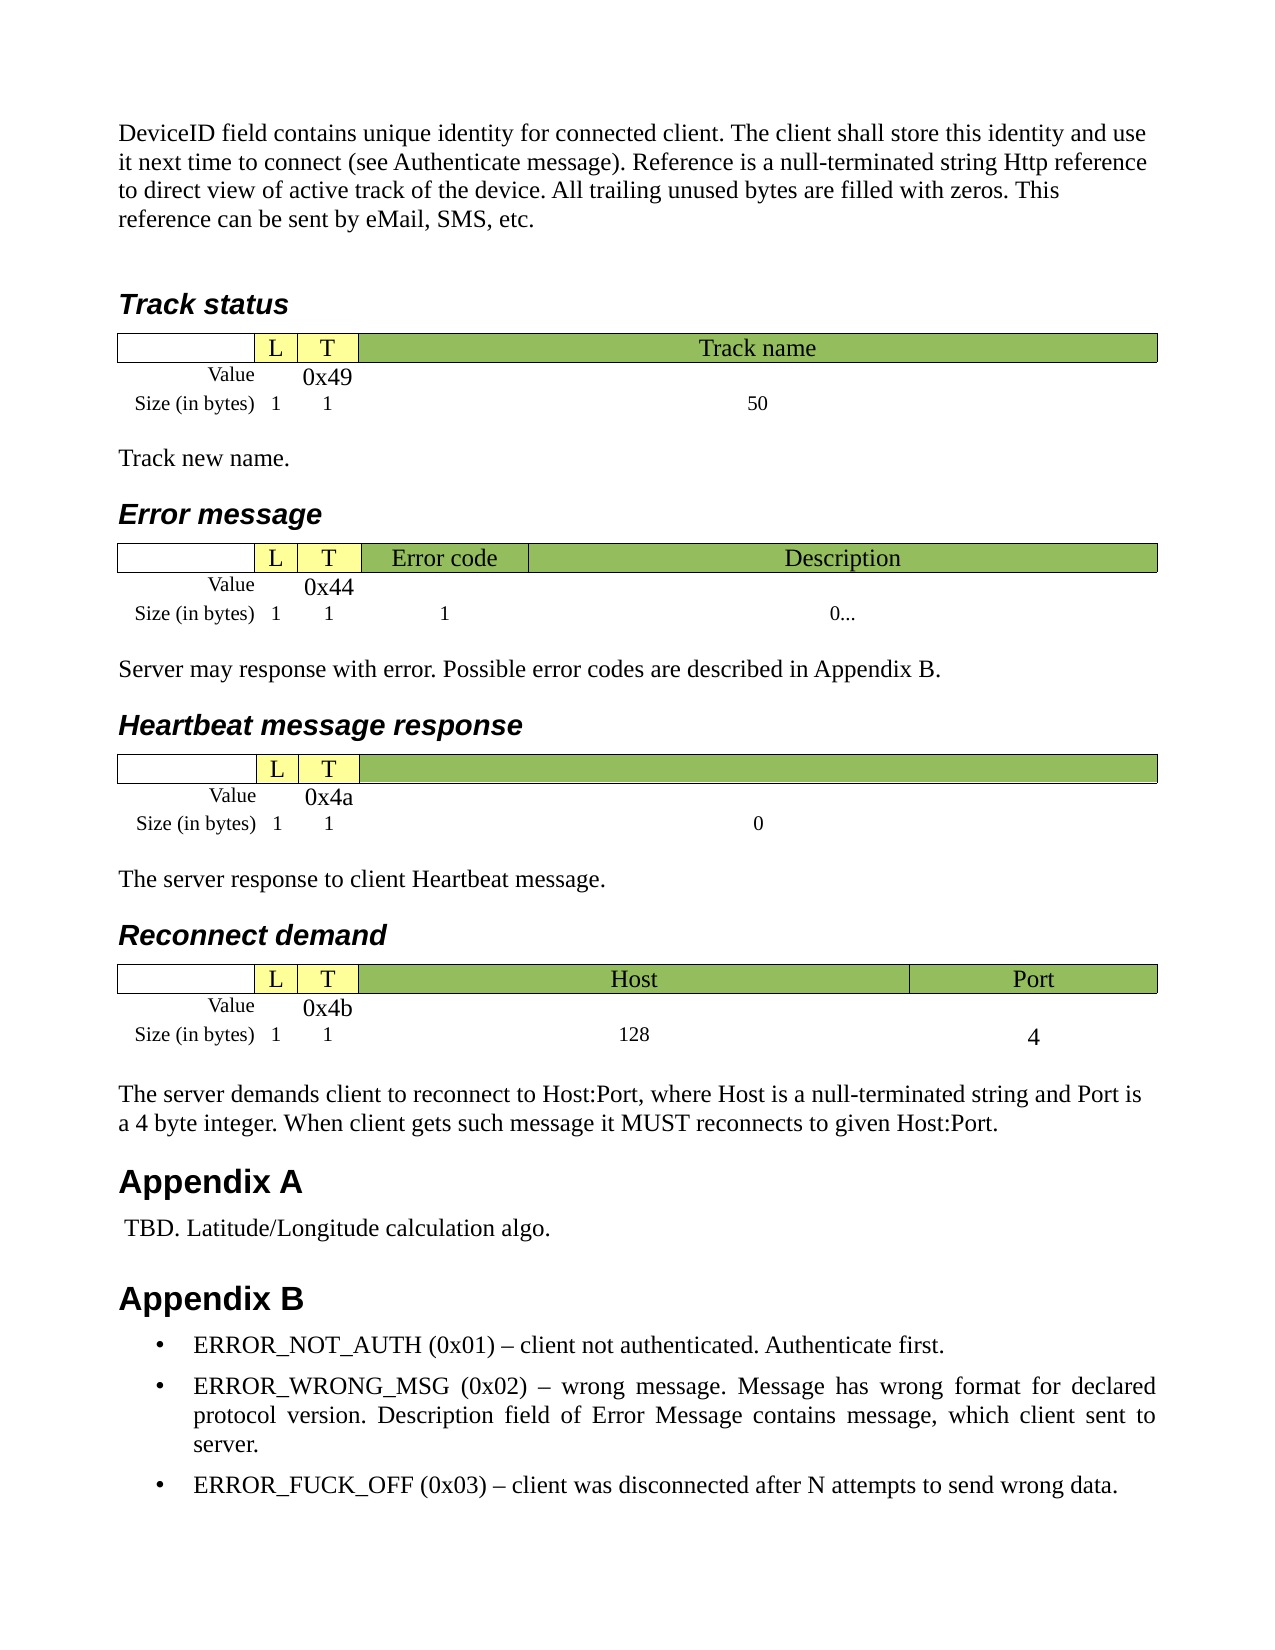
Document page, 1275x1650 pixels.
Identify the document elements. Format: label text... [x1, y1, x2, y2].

table_cell Value [117, 363, 254, 391]
table_header T [298, 334, 358, 362]
table_cell 0 [359, 811, 1157, 835]
table_cell [255, 994, 297, 1022]
subtitle Track status [118, 287, 1157, 320]
table_cell [255, 363, 297, 391]
table_cell Value [117, 784, 256, 811]
table_cell [256, 784, 298, 811]
table_cell 1 [256, 811, 298, 835]
text Server may response with error. Possible error codes are described in Appendix B. [118, 654, 1157, 682]
table_cell [910, 994, 1157, 1022]
table_header T [298, 965, 358, 993]
subtitle Heartbeat message response [118, 707, 1157, 741]
table_header L [255, 334, 297, 362]
table_cell [358, 363, 1157, 391]
table_header [118, 544, 254, 572]
table_cell Value [117, 573, 254, 601]
table_header T [299, 755, 359, 782]
table_cell 4 [910, 1022, 1157, 1050]
subtitle Reconnect demand [118, 918, 1157, 951]
table_cell 1 [255, 1022, 297, 1050]
table_cell [255, 573, 297, 601]
table_cell 128 [358, 1022, 909, 1050]
table_cell [358, 994, 909, 1022]
table_cell [359, 784, 1157, 811]
text The server response to client Heartbeat message. [118, 864, 1157, 893]
table_header L [257, 755, 298, 782]
table_header [118, 965, 254, 993]
table_cell 0x4a [298, 784, 359, 811]
table_header Host [359, 965, 909, 993]
table_cell 0x44 [297, 573, 361, 601]
subtitle Error message [118, 497, 1157, 531]
subtitle Appendix A [118, 1162, 1157, 1200]
table_cell 1 [255, 601, 297, 625]
text DeviceID field contains unique identity for connected client. The client shall store this identity and use it next time to connect (see Authenticate message). Reference is a null-terminated string Http reference to direct view of active track of the device. All trailing unused bytes are filled with zeros. This reference can be sent by eMail, SMS, etc. [118, 118, 1157, 233]
table_header Port [910, 965, 1157, 993]
list ERROR_FUCK_OFF (0x03) – client was disconnected after N attempts to send wrong data. [156, 1470, 1157, 1499]
table_cell 0x49 [297, 363, 358, 391]
subtitle Appendix B [118, 1279, 1157, 1318]
table_cell Size (in bytes) [117, 601, 254, 625]
table_cell 1 [298, 811, 359, 835]
table_header L [255, 965, 297, 993]
table_cell 0x4b [297, 994, 358, 1022]
list ERROR_NOT_AUTH (0x01) – client not authenticated. Authenticate first. [156, 1330, 1157, 1359]
table_cell Size (in bytes) [117, 391, 254, 415]
table_header [118, 755, 256, 782]
table_cell 1 [361, 601, 528, 625]
table_cell 1 [297, 601, 361, 625]
table_cell Value [117, 994, 254, 1022]
table_cell 50 [358, 391, 1157, 415]
table_header [118, 334, 254, 362]
table_cell [361, 573, 528, 601]
table_cell 1 [297, 391, 358, 415]
list ERROR_WRONG_MSG (0x02) – wrong message. Message has wrong format for declared protocol version. Description field of Error Message contains message, which client sent to server. [156, 1371, 1157, 1458]
table_header L [255, 544, 297, 572]
table_cell Size (in bytes) [117, 1022, 254, 1050]
table_header T [298, 544, 361, 572]
table_cell 1 [297, 1022, 358, 1050]
table_cell [528, 573, 1157, 601]
table_header [360, 755, 1157, 782]
text The server demands client to reconnect to Host:Port, where Host is a null-terminated string and Port is a 4 byte integer. When client gets such message it MUST reconnects to given Host:Port. [118, 1079, 1157, 1137]
table_cell 0... [528, 601, 1157, 625]
table_cell 1 [255, 391, 297, 415]
table_cell Size (in bytes) [117, 811, 256, 835]
text TBD. Latitude/Longitude calculation algo. [118, 1213, 1157, 1241]
text Track new name. [118, 443, 1157, 472]
